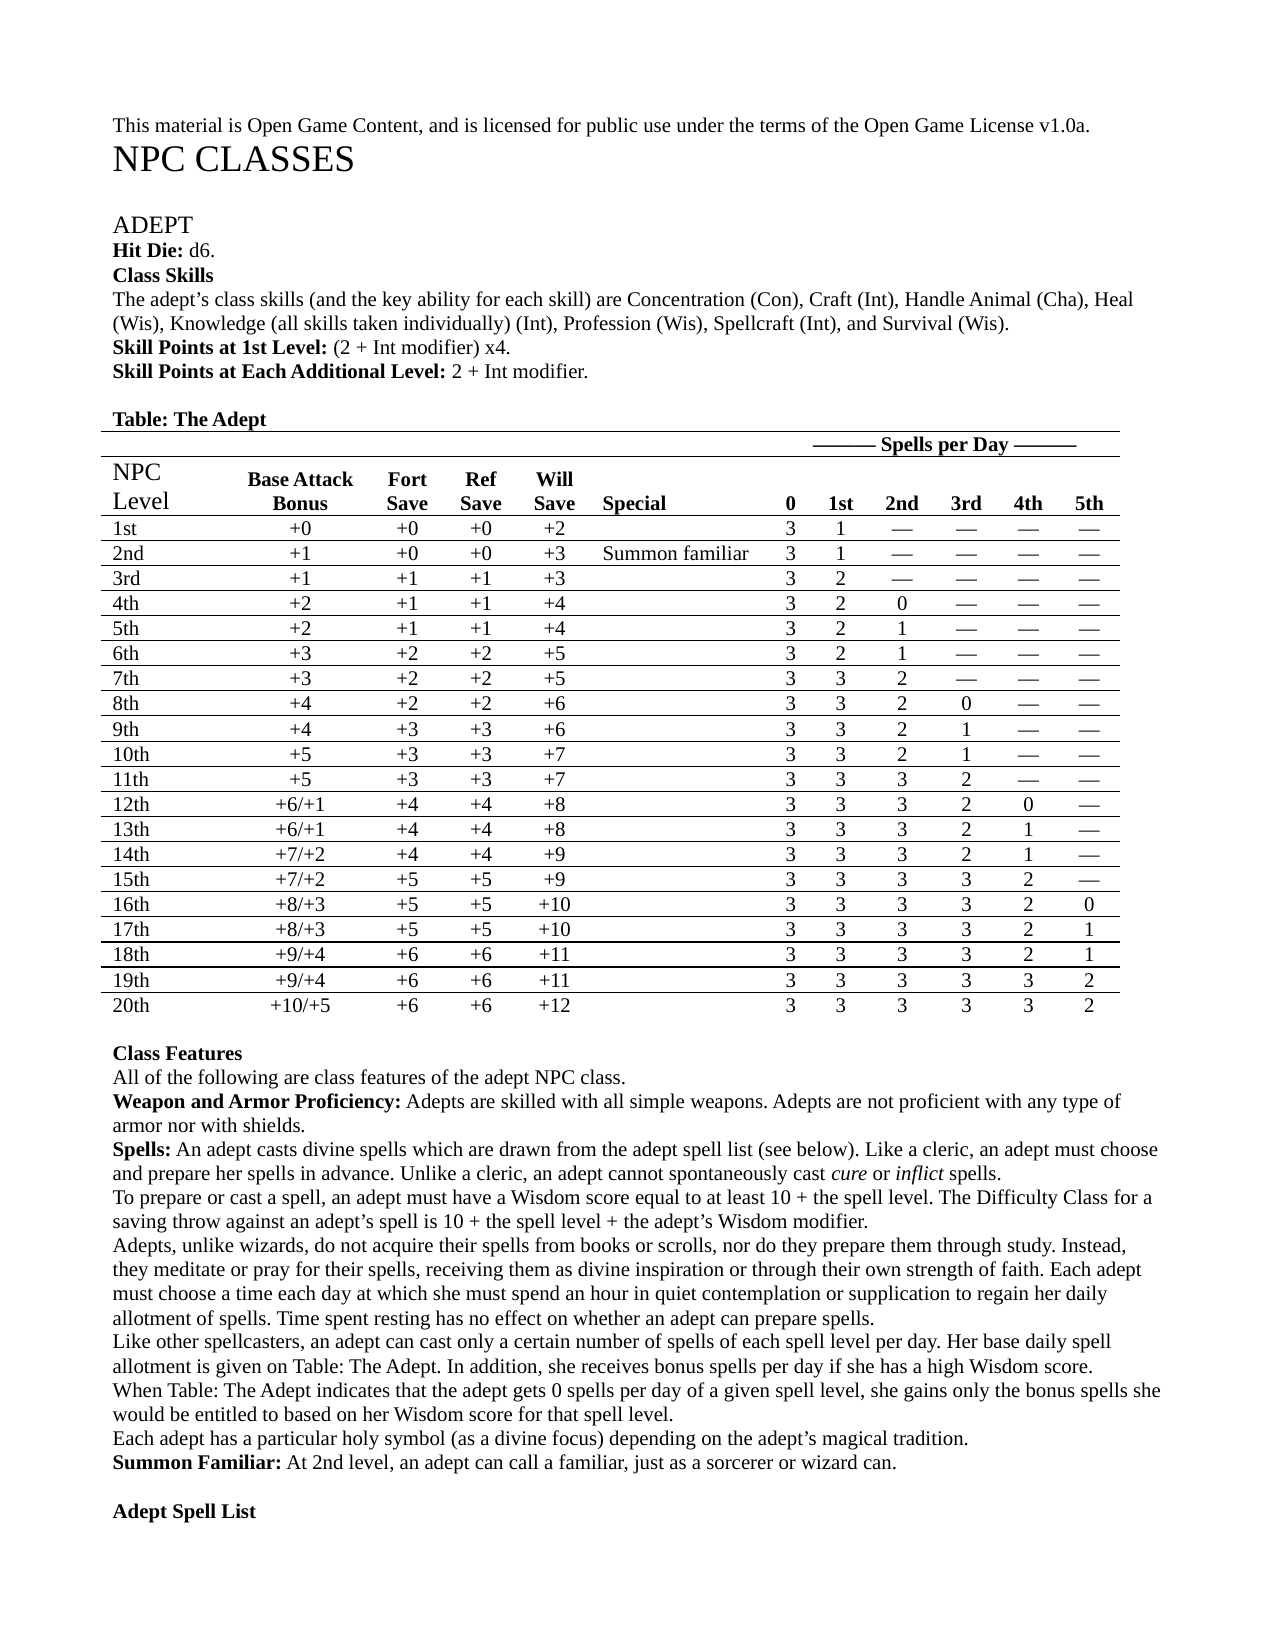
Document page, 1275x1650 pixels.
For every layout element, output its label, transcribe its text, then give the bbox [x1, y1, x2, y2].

table_cell 3 [812, 993, 869, 1017]
table_cell +7/+2 [230, 867, 371, 891]
table_cell 3 [812, 767, 869, 791]
text Hit Die: d6. [112, 238, 1162, 262]
table_cell — [1059, 691, 1119, 715]
table_cell — [869, 566, 935, 590]
table_cell 3 [770, 917, 812, 941]
table_cell +9 [518, 867, 591, 891]
table_cell 11th [101, 767, 230, 791]
table_cell 2 [935, 817, 998, 841]
table_cell 1 [1059, 917, 1119, 941]
table_cell +4 [371, 842, 444, 866]
table_cell +9/+4 [230, 943, 371, 966]
table_cell Base Attack Bonus [230, 457, 371, 514]
table_cell +3 [444, 742, 518, 766]
table_header Table: The Adept [101, 407, 1119, 431]
table_cell 1 [998, 842, 1059, 866]
table_cell 2 [812, 641, 869, 665]
table_cell 7th [101, 666, 230, 690]
table_cell — [935, 666, 998, 690]
table_cell 3 [935, 993, 998, 1017]
table_cell +11 [518, 968, 591, 992]
table_cell — [935, 516, 998, 540]
table_cell +5 [371, 867, 444, 891]
table_cell [591, 867, 769, 891]
table_cell +1 [444, 566, 518, 590]
table_cell +6 [444, 943, 518, 966]
table_cell [591, 993, 769, 1017]
table_cell — [998, 616, 1059, 640]
text ADEPT [112, 210, 1162, 238]
table_cell Ref Save [444, 457, 518, 514]
table_cell — [1059, 767, 1119, 791]
table_cell — [1059, 792, 1119, 816]
text Adept Spell List [112, 1499, 1162, 1523]
table_cell 8th [101, 691, 230, 715]
table_cell +7/+2 [230, 842, 371, 866]
table_cell +6 [371, 968, 444, 992]
table_cell 14th [101, 842, 230, 866]
table_cell 3 [869, 792, 935, 816]
table_cell 2 [812, 591, 869, 615]
table_cell +4 [444, 792, 518, 816]
table_cell +4 [518, 616, 591, 640]
table_cell 2 [869, 716, 935, 741]
table_cell 2 [1059, 993, 1119, 1017]
table_cell [444, 432, 518, 456]
table_cell +3 [230, 641, 371, 665]
table_cell 2 [812, 616, 869, 640]
table_cell [591, 792, 769, 816]
table_cell +2 [444, 666, 518, 690]
text This material is Open Game Content, and is licensed for public use under the terms of the Open Game License v1.0a. [112, 112, 1162, 137]
table_cell 3 [869, 993, 935, 1017]
table_cell 3 [935, 968, 998, 992]
table_cell +3 [371, 742, 444, 766]
table_cell 1 [869, 616, 935, 640]
table_cell +10 [518, 892, 591, 916]
table_cell +5 [371, 917, 444, 941]
table_cell 12th [101, 792, 230, 816]
table_cell [591, 641, 769, 665]
table_cell — [935, 566, 998, 590]
table_cell 3 [770, 541, 812, 565]
table_cell +6/+1 [230, 792, 371, 816]
table_cell — [1059, 641, 1119, 665]
table_cell 3 [770, 867, 812, 891]
table_cell [371, 432, 444, 456]
table_cell 5th [1059, 457, 1119, 514]
table_cell 1 [935, 742, 998, 766]
table_cell — [998, 641, 1059, 665]
table_cell [591, 817, 769, 841]
table_cell +4 [230, 691, 371, 715]
text Weapon and Armor Proficiency: Adepts are skilled with all simple weapons. Adepts are not proficient with any type of armor nor with shields. [112, 1089, 1162, 1137]
table_cell — [998, 691, 1059, 715]
table_cell 3 [770, 742, 812, 766]
table_cell 3 [770, 767, 812, 791]
table_cell +9 [518, 842, 591, 866]
table_cell 3 [812, 691, 869, 715]
table_cell 3 [770, 968, 812, 992]
table_cell — [1059, 867, 1119, 891]
table_cell [591, 742, 769, 766]
table_cell 5th [101, 616, 230, 640]
table_cell 3 [869, 917, 935, 941]
table_cell — [1059, 566, 1119, 590]
table_cell — [935, 541, 998, 565]
table_cell 3 [770, 817, 812, 841]
table_cell 19th [101, 968, 230, 992]
table_cell [591, 892, 769, 916]
table_cell 2nd [869, 457, 935, 514]
table_cell 3 [812, 917, 869, 941]
table_cell [230, 432, 371, 456]
table_cell +5 [518, 666, 591, 690]
table_cell +0 [444, 541, 518, 565]
text Each adept has a particular holy symbol (as a divine focus) depending on the adept’s magical tradition. [112, 1426, 1162, 1450]
table_cell 2 [869, 742, 935, 766]
table_cell — [998, 541, 1059, 565]
table_cell +1 [371, 591, 444, 615]
table_cell +2 [444, 641, 518, 665]
table_cell 6th [101, 641, 230, 665]
table_cell 3 [935, 943, 998, 966]
text Skill Points at Each Additional Level: 2 + Int modifier. [112, 359, 1162, 383]
table_cell +6 [444, 968, 518, 992]
table_cell +6 [371, 943, 444, 966]
table_cell 1st [101, 516, 230, 540]
table_cell +5 [444, 867, 518, 891]
table_cell 3 [812, 943, 869, 966]
table_cell 3 [935, 867, 998, 891]
table_cell 3rd [101, 566, 230, 590]
table_cell 3 [812, 742, 869, 766]
text NPC CLASSES [112, 137, 1162, 180]
table_cell +2 [518, 516, 591, 540]
text When Table: The Adept indicates that the adept gets 0 spells per day of a given spell level, she gains only the bonus spells she would be entitled to based on her Wisdom score for that spell level. [112, 1378, 1162, 1426]
table_cell +3 [444, 767, 518, 791]
table_cell +0 [371, 516, 444, 540]
table_cell 3 [770, 566, 812, 590]
table_cell — [869, 541, 935, 565]
table_cell [591, 516, 769, 540]
table_cell +7 [518, 767, 591, 791]
table_cell 3 [869, 867, 935, 891]
table_cell +4 [444, 842, 518, 866]
table_cell 17th [101, 917, 230, 941]
table_cell 3 [869, 817, 935, 841]
table_cell +2 [230, 591, 371, 615]
subtitle Class Skills [112, 262, 1162, 287]
table_cell +1 [230, 566, 371, 590]
table_cell +10 [518, 917, 591, 941]
table_cell 3 [812, 842, 869, 866]
table_cell 2 [998, 917, 1059, 941]
table_cell +8/+3 [230, 892, 371, 916]
table_cell +6 [518, 691, 591, 715]
table_cell +5 [230, 742, 371, 766]
text To prepare or cast a spell, an adept must have a Wisdom score equal to at least 10 + the spell level. The Difficulty Class for a saving throw against an adept’s spell is 10 + the spell level + the adept’s Wisdom modifier. [112, 1185, 1162, 1233]
table_cell 3rd [935, 457, 998, 514]
table_cell +2 [230, 616, 371, 640]
table_cell +2 [444, 691, 518, 715]
table_cell [518, 432, 591, 456]
table_cell +2 [371, 641, 444, 665]
table_cell — [998, 742, 1059, 766]
table_cell — [1059, 616, 1119, 640]
table_cell Special [591, 457, 769, 514]
table_cell 3 [935, 892, 998, 916]
table_cell 2 [935, 792, 998, 816]
table_cell [591, 767, 769, 791]
table_cell +5 [518, 641, 591, 665]
table_cell — [935, 591, 998, 615]
table_cell 3 [770, 792, 812, 816]
table_cell 18th [101, 943, 230, 966]
table_cell — [935, 616, 998, 640]
table_cell +0 [230, 516, 371, 540]
table_cell 3 [770, 716, 812, 741]
table_cell [591, 432, 769, 456]
table_cell — [1059, 591, 1119, 615]
table_cell 3 [998, 993, 1059, 1017]
table_cell 0 [869, 591, 935, 615]
table_cell 1 [998, 817, 1059, 841]
table_cell +1 [444, 616, 518, 640]
table_cell 1 [1059, 943, 1119, 966]
text All of the following are class features of the adept NPC class. [112, 1065, 1162, 1089]
table_cell Fort Save [371, 457, 444, 514]
text Like other spellcasters, an adept can cast only a certain number of spells of each spell level per day. Her base daily spell allotment is given on Table: The Adept. In addition, she receives bonus spells per day if she has a high Wisdom score. [112, 1329, 1162, 1378]
table_cell +8 [518, 817, 591, 841]
table_cell 3 [812, 968, 869, 992]
table_cell — [1059, 541, 1119, 565]
table_cell — [1059, 516, 1119, 540]
table_cell 3 [770, 591, 812, 615]
table_cell +6 [444, 993, 518, 1017]
table_cell 3 [812, 892, 869, 916]
table_cell [591, 591, 769, 615]
text Adepts, unlike wizards, do not acquire their spells from books or scrolls, nor do they prepare them through study. Instead, they meditate or pray for their spells, receiving them as divine inspiration or through their own strength of faith. Each adept must choose a time each day at which she must spend an hour in quiet contemplation or supplication to regain her daily allotment of spells. Time spent resting has no effect on whether an adept can prepare spells. [112, 1233, 1162, 1329]
table_cell +3 [371, 716, 444, 741]
table_cell 3 [812, 666, 869, 690]
table_cell 3 [812, 716, 869, 741]
table_cell +6 [518, 716, 591, 741]
text Skill Points at 1st Level: (2 + Int modifier) x4. [112, 335, 1162, 359]
table_cell +4 [230, 716, 371, 741]
table_cell — [998, 566, 1059, 590]
table_cell NPC Level [101, 457, 230, 514]
table_cell [591, 716, 769, 741]
table_cell Summon familiar [591, 541, 769, 565]
text Summon Familiar: At 2nd level, an adept can call a familiar, just as a sorcerer or wizard can. [112, 1450, 1162, 1474]
table_cell [591, 691, 769, 715]
table_cell +5 [444, 917, 518, 941]
table_cell +5 [371, 892, 444, 916]
table_cell 2 [998, 892, 1059, 916]
table_cell 2 [998, 943, 1059, 966]
table_cell ——— Spells per Day ——–– [770, 432, 1119, 456]
table_cell — [998, 767, 1059, 791]
table_cell +4 [371, 792, 444, 816]
table_cell +12 [518, 993, 591, 1017]
table_cell [591, 968, 769, 992]
table_cell 3 [869, 842, 935, 866]
table_cell 3 [770, 842, 812, 866]
table_cell +0 [371, 541, 444, 565]
table_cell +1 [444, 591, 518, 615]
table_cell +4 [518, 591, 591, 615]
table_cell [591, 917, 769, 941]
table_cell +3 [518, 541, 591, 565]
table_cell — [1059, 666, 1119, 690]
table_cell 9th [101, 716, 230, 741]
table_cell 1 [812, 516, 869, 540]
table_cell 2 [998, 867, 1059, 891]
table_cell +6 [371, 993, 444, 1017]
table_cell +10/+5 [230, 993, 371, 1017]
table_cell 3 [770, 892, 812, 916]
table_cell 3 [770, 993, 812, 1017]
table_cell +8 [518, 792, 591, 816]
table_cell — [1059, 742, 1119, 766]
table_cell 0 [770, 457, 812, 514]
table_cell +3 [444, 716, 518, 741]
table_cell +5 [230, 767, 371, 791]
table_cell [591, 566, 769, 590]
table_cell +3 [230, 666, 371, 690]
subtitle Class Features [112, 1041, 1162, 1065]
table_cell 3 [770, 616, 812, 640]
table_cell +11 [518, 943, 591, 966]
table_cell 13th [101, 817, 230, 841]
table_cell +7 [518, 742, 591, 766]
table_cell — [1059, 842, 1119, 866]
text Spells: An adept casts divine spells which are drawn from the adept spell list (see below). Like a cleric, an adept must choose and prepare her spells in advance. Unlike a cleric, an adept cannot spontaneously cast cure or inflict spells. [112, 1137, 1162, 1185]
table_cell +1 [230, 541, 371, 565]
table_cell +2 [371, 666, 444, 690]
table_cell — [998, 516, 1059, 540]
table_cell 10th [101, 742, 230, 766]
table_cell — [998, 591, 1059, 615]
table_cell +4 [371, 817, 444, 841]
table_cell 3 [770, 666, 812, 690]
table_cell 3 [869, 767, 935, 791]
table_cell 3 [812, 817, 869, 841]
table_cell 0 [1059, 892, 1119, 916]
table_cell +6/+1 [230, 817, 371, 841]
table_cell 4th [101, 591, 230, 615]
table_cell — [998, 666, 1059, 690]
table_cell 2nd [101, 541, 230, 565]
table_cell 3 [770, 516, 812, 540]
table_cell 2 [935, 842, 998, 866]
text The adept’s class skills (and the key ability for each skill) are Concentration (Con), Craft (Int), Handle Animal (Cha), Heal (Wis), Knowledge (all skills taken individually) (Int), Profession (Wis), Spellcraft (Int), and Survival (Wis). [112, 287, 1162, 335]
table_cell 3 [869, 968, 935, 992]
table_cell Will Save [518, 457, 591, 514]
table_cell 2 [869, 666, 935, 690]
table_cell 3 [998, 968, 1059, 992]
table_cell 3 [812, 867, 869, 891]
table_cell 3 [770, 691, 812, 715]
table_cell +0 [444, 516, 518, 540]
table_cell [591, 943, 769, 966]
table_cell [101, 432, 230, 456]
table_cell 3 [869, 943, 935, 966]
table_cell +5 [444, 892, 518, 916]
table_cell +8/+3 [230, 917, 371, 941]
table_cell 0 [935, 691, 998, 715]
table_cell +9/+4 [230, 968, 371, 992]
table_cell +3 [371, 767, 444, 791]
table_cell 3 [812, 792, 869, 816]
table_cell 2 [935, 767, 998, 791]
table_cell 2 [1059, 968, 1119, 992]
table_cell 2 [812, 566, 869, 590]
table_cell — [998, 716, 1059, 741]
table_cell 1 [869, 641, 935, 665]
table_cell 1 [812, 541, 869, 565]
table_cell [591, 616, 769, 640]
table_cell 0 [998, 792, 1059, 816]
table_cell [591, 666, 769, 690]
table_cell 3 [770, 943, 812, 966]
table_cell 4th [998, 457, 1059, 514]
table_cell +1 [371, 566, 444, 590]
table_cell 20th [101, 993, 230, 1017]
table_cell +4 [444, 817, 518, 841]
table_cell 3 [935, 917, 998, 941]
table_cell 2 [869, 691, 935, 715]
table_cell 16th [101, 892, 230, 916]
table_cell +2 [371, 691, 444, 715]
table_cell 3 [770, 641, 812, 665]
table_cell +3 [518, 566, 591, 590]
table_cell — [1059, 817, 1119, 841]
table_cell — [1059, 716, 1119, 741]
table_cell 3 [869, 892, 935, 916]
table_cell +1 [371, 616, 444, 640]
table_cell — [935, 641, 998, 665]
table_cell [591, 842, 769, 866]
table_cell 1 [935, 716, 998, 741]
table_cell 1st [812, 457, 869, 514]
table_cell — [869, 516, 935, 540]
table_cell 15th [101, 867, 230, 891]
